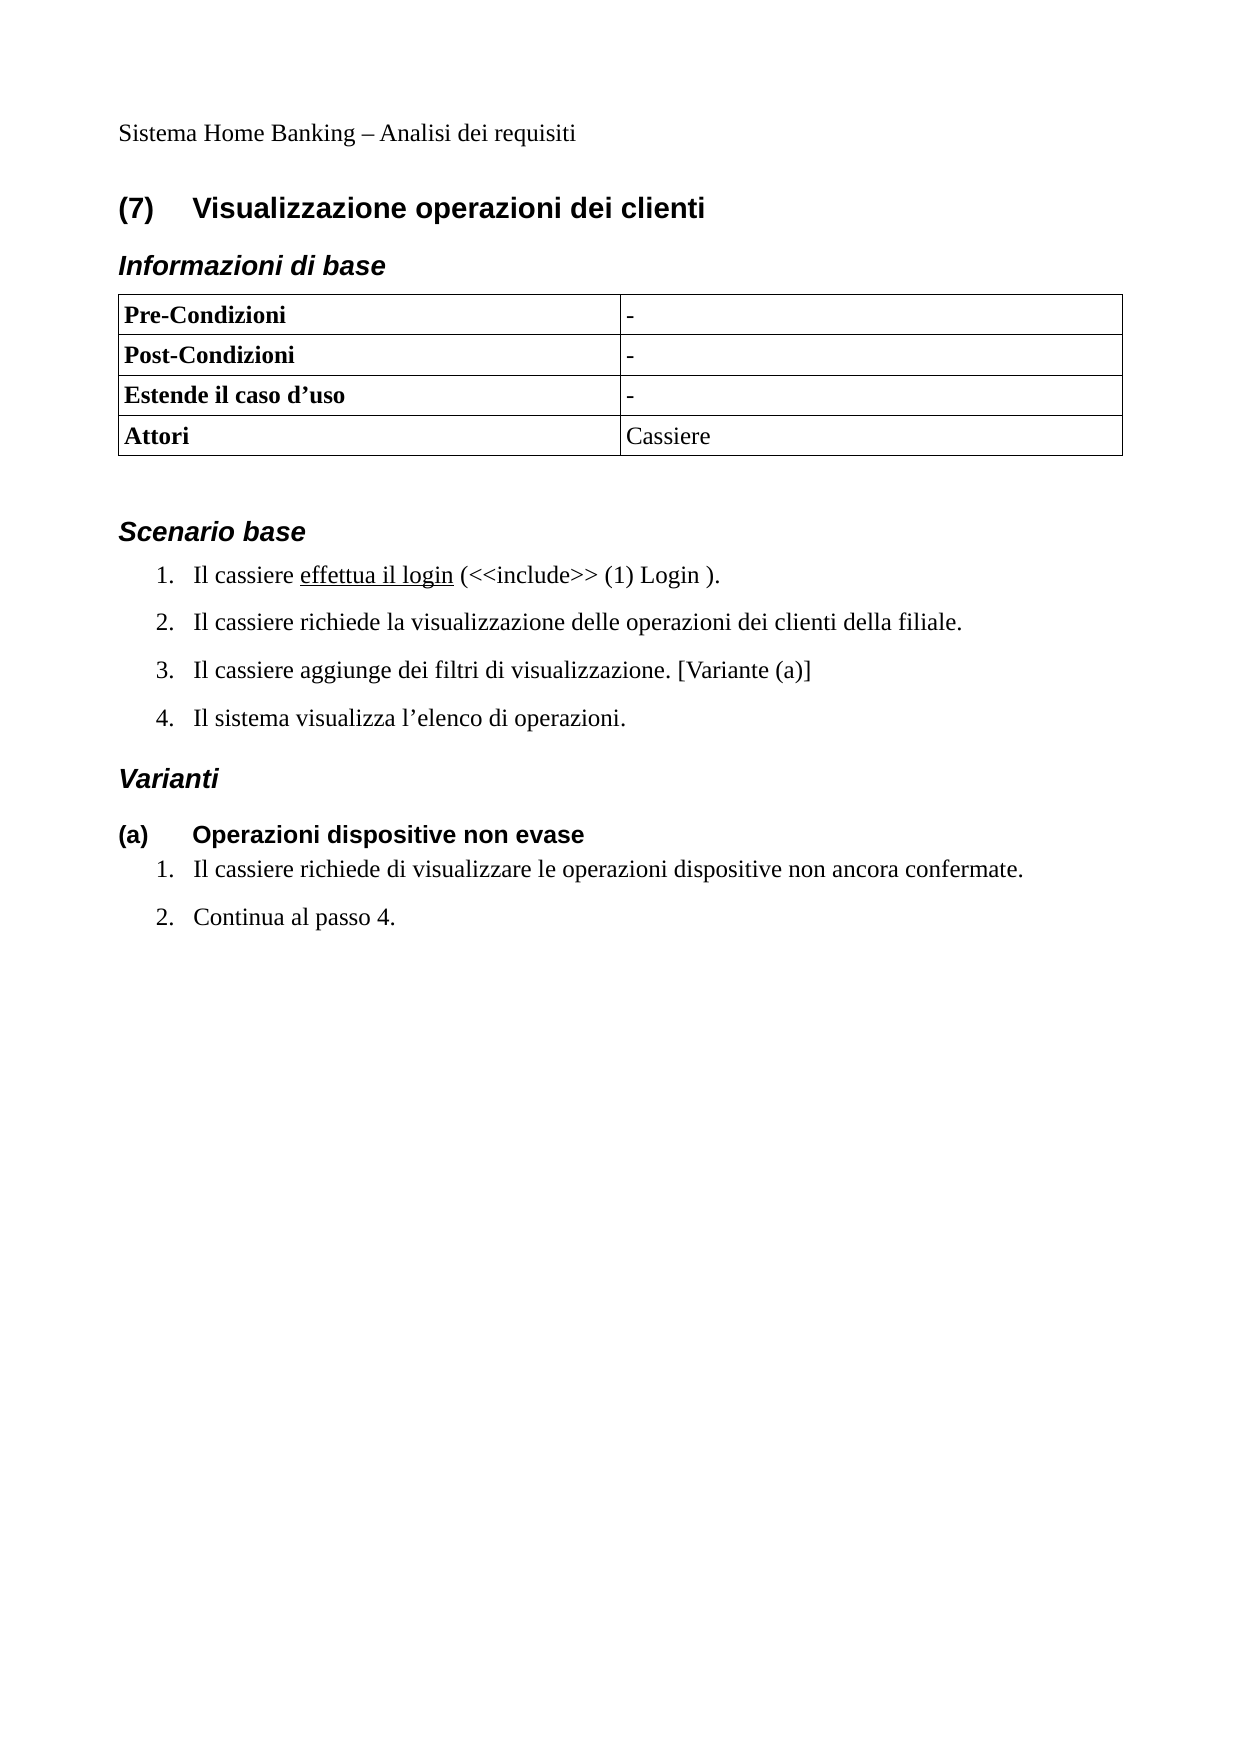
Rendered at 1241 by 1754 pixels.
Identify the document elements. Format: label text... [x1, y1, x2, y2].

table_header - [621, 295, 1122, 334]
list Il cassiere aggiunge dei filtri di visualizzazione. [Variante (a)] [156, 655, 1122, 684]
table_cell - [621, 376, 1122, 415]
subtitle Operazioni dispositive non evase [118, 820, 1122, 848]
subtitle Visualizzazione operazioni dei clienti [118, 191, 1122, 225]
table_cell - [621, 335, 1122, 375]
table_cell Estende il caso d’uso [119, 376, 620, 415]
subtitle Informazioni di base [118, 250, 1122, 282]
list Il sistema visualizza l’elenco di operazioni. [156, 703, 1122, 731]
subtitle Varianti [118, 763, 1122, 795]
table_header Pre-Condizioni [119, 295, 620, 334]
table_cell Cassiere [621, 416, 1122, 455]
list Il cassiere richiede di visualizzare le operazioni dispositive non ancora confermate. [156, 854, 1122, 883]
list Il cassiere effettua il login (<<include>> (1) Login ). [156, 560, 1122, 589]
list Continua al passo 4. [156, 902, 1122, 931]
table_cell Post-Condizioni [119, 335, 620, 375]
table_cell Attori [119, 416, 620, 455]
list Il cassiere richiede la visualizzazione delle operazioni dei clienti della filiale. [156, 607, 1122, 636]
subtitle Scenario base [118, 516, 1122, 547]
